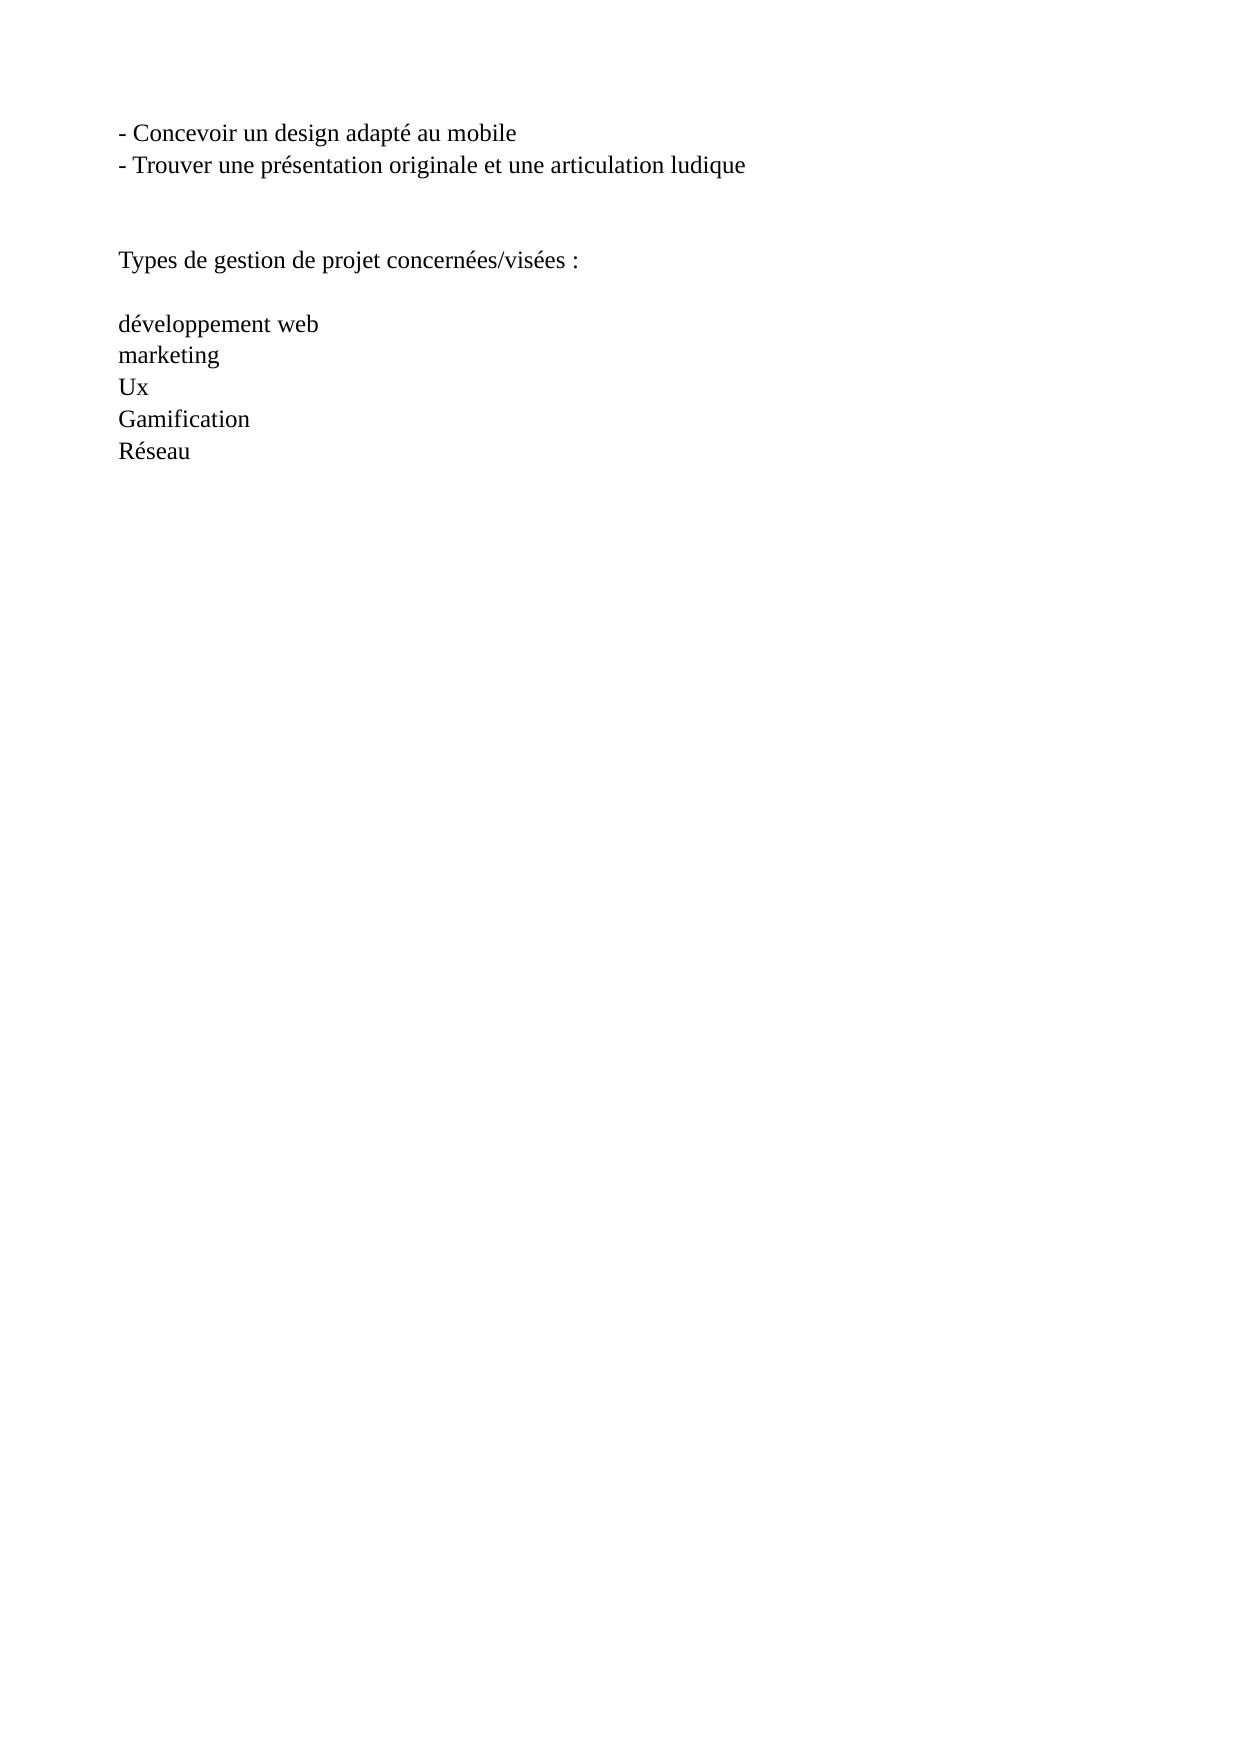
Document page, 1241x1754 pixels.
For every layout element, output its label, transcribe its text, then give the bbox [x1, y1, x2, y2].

text Ux [118, 372, 1122, 401]
text Réseau [118, 436, 1122, 464]
text Gamification [118, 404, 1122, 433]
text développement web [118, 309, 1122, 337]
text Types de gestion de projet concernées/visées : [118, 245, 1122, 274]
text marketing [118, 341, 1122, 369]
text - Trouver une présentation originale et une articulation ludique [118, 150, 1122, 179]
text - Concevoir un design adapté au mobile [118, 118, 1122, 147]
